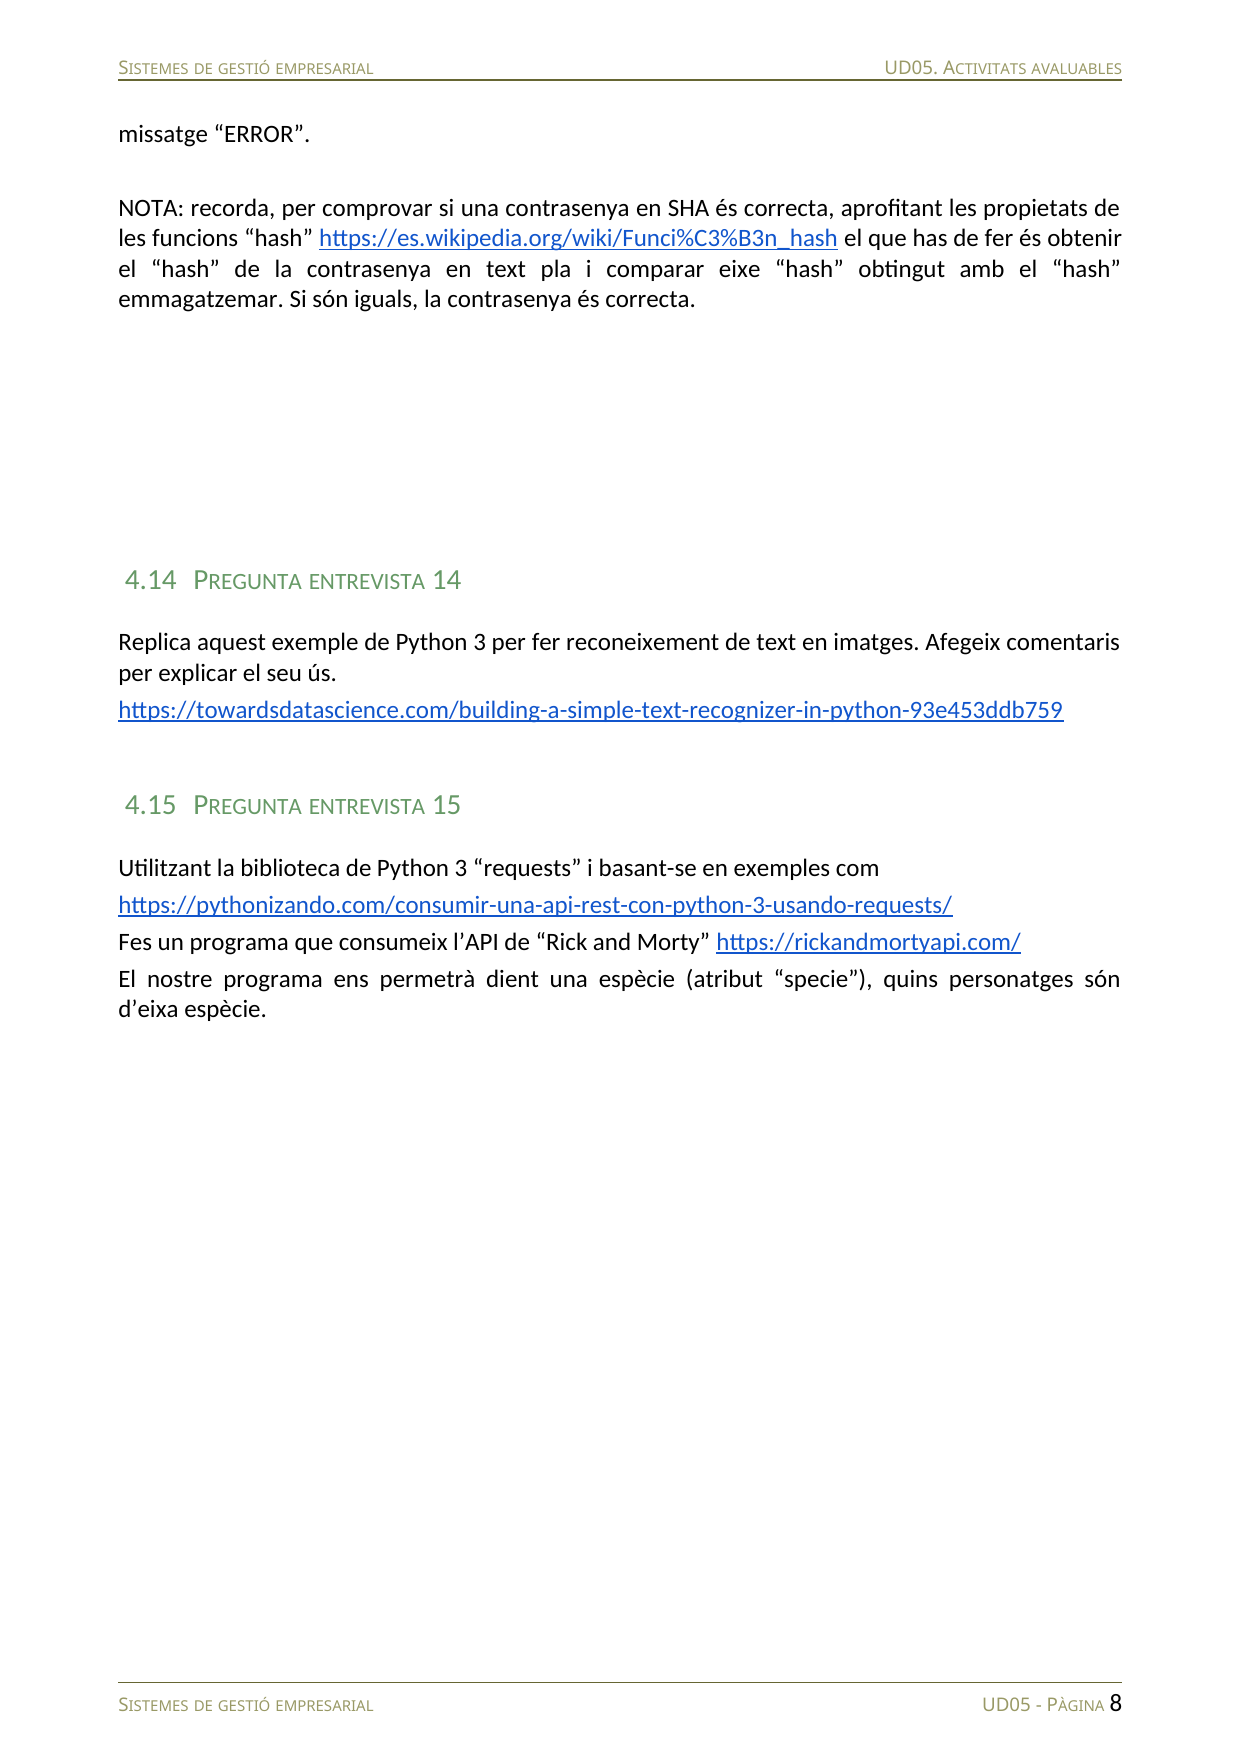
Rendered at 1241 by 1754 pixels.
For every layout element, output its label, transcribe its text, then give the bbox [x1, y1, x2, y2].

text https://pythonizando.com/consumir-una-api-rest-con-python-3-usando-requests/ [118, 889, 1122, 919]
subtitle Pregunta entrevista 14 [118, 561, 1122, 596]
text https://towardsdatascience.com/building-a-simple-text-recognizer-in-python-93e453ddb759 [118, 694, 1122, 724]
text Utilitzant la biblioteca de Python 3 “requests” i basant-se en exemples com [118, 852, 1122, 882]
text Fes un programa que consumeix l’API de “Rick and Morty” https://rickandmortyapi.com/ [118, 926, 1122, 956]
text Replica aquest exemple de Python 3 per fer reconeixement de text en imatges. Afegeix comentaris per explicar el seu ús. [118, 626, 1122, 687]
text missatge “ERROR”. [118, 118, 1122, 148]
text El nostre programa ens permetrà dient una espècie (atribut “specie”), quins personatges són d’eixa espècie. [118, 963, 1122, 1024]
text NOTA: recorda, per comprovar si una contrasenya en SHA és correcta, aprofitant les propietats de les funcions “hash” https://es.wikipedia.org/wiki/Funci%C3%B3n_hash el que has de fer és obtenir el “hash” de la contrasenya en text pla i comparar eixe “hash” obtingut amb el “hash” emmagatzemar. Si són iguals, la contrasenya és correcta. [118, 192, 1122, 314]
subtitle Pregunta entrevista 15 [118, 786, 1122, 822]
